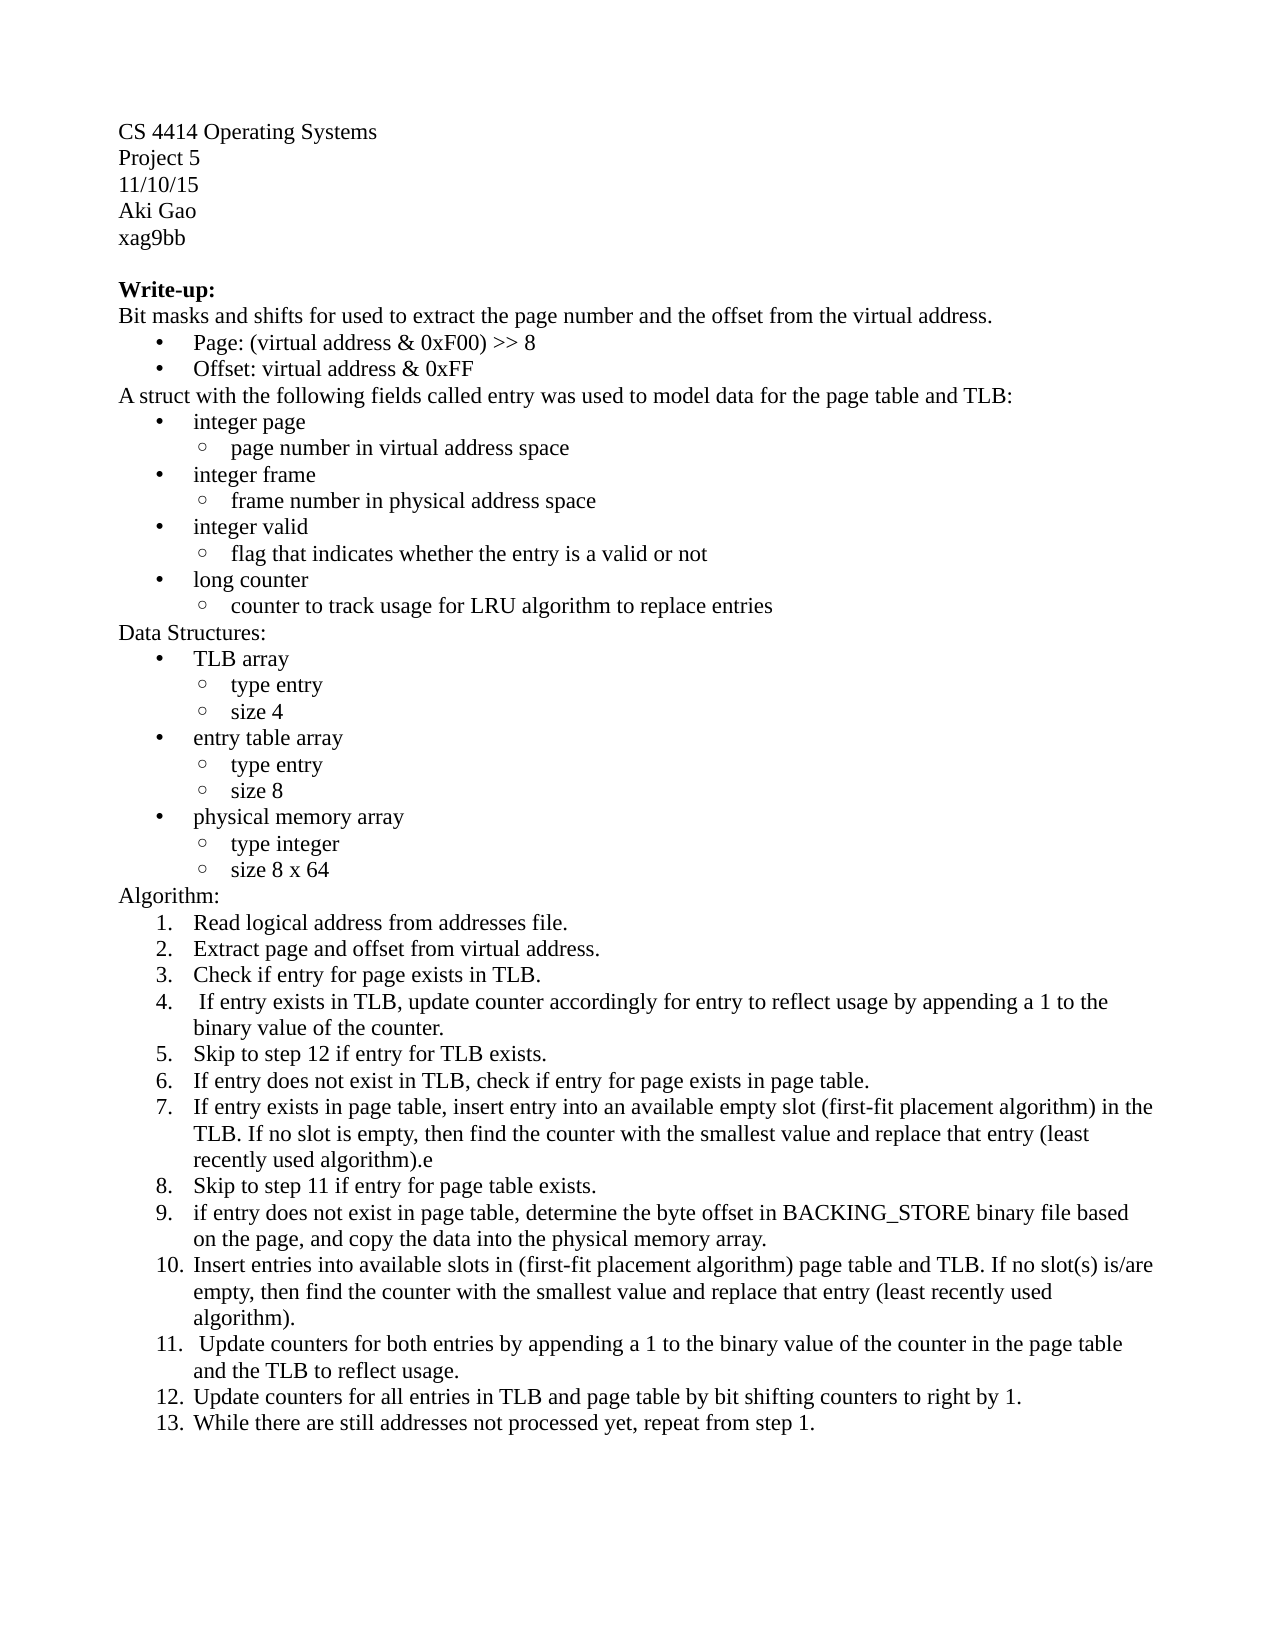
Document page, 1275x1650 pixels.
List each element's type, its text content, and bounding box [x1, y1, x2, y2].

list Update counters for both entries by appending a 1 to the binary value of the counter in the page table and the TLB to reflect usage. [156, 1330, 1157, 1383]
text Bit masks and shifts for used to extract the page number and the offset from the virtual address. [118, 303, 1157, 329]
text Data Structures: [118, 619, 1157, 645]
list Extract page and offset from virtual address. [156, 935, 1157, 961]
list flag that indicates whether the entry is a valid or not [193, 540, 1157, 566]
text xag9bb [118, 223, 1157, 250]
list long counter [156, 566, 1157, 592]
list frame number in physical address space [193, 487, 1157, 513]
list Skip to step 12 if entry for TLB exists. [156, 1041, 1157, 1067]
list entry table array [156, 724, 1157, 751]
text 11/10/15 [118, 171, 1157, 197]
text Algorithm: [118, 882, 1157, 909]
list size 8 x 64 [193, 856, 1157, 882]
list Skip to step 11 if entry for page table exists. [156, 1172, 1157, 1199]
list counter to track usage for LRU algorithm to replace entries [193, 592, 1157, 619]
list TLB array [156, 645, 1157, 672]
list If entry does not exist in TLB, check if entry for page exists in page table. [156, 1067, 1157, 1093]
list if entry does not exist in page table, determine the byte offset in BACKING_STORE binary file based on the page, and copy the data into the physical memory array. [156, 1199, 1157, 1251]
list type entry [193, 672, 1157, 698]
text Write-up: [118, 276, 1157, 303]
list Check if entry for page exists in TLB. [156, 961, 1157, 988]
list If entry exists in TLB, update counter accordingly for entry to reflect usage by appending a 1 to the binary value of the counter. [156, 988, 1157, 1041]
list If entry exists in page table, insert entry into an available empty slot (first-fit placement algorithm) in the TLB. If no slot is empty, then find the counter with the smallest value and replace that entry (least recently used algorithm).e [156, 1093, 1157, 1172]
list type integer [193, 830, 1157, 856]
list While there are still addresses not processed yet, repeat from step 1. [156, 1409, 1157, 1436]
list Insert entries into available slots in (first-fit placement algorithm) page table and TLB. If no slot(s) is/are empty, then find the counter with the smallest value and replace that entry (least recently used algorithm). [156, 1251, 1157, 1330]
list page number in virtual address space [193, 434, 1157, 461]
list physical memory array [156, 803, 1157, 830]
list integer valid [156, 513, 1157, 540]
list size 8 [193, 777, 1157, 803]
list integer page [156, 408, 1157, 434]
text Project 5 [118, 144, 1157, 171]
text Aki Gao [118, 197, 1157, 223]
list Read logical address from addresses file. [156, 909, 1157, 935]
text A struct with the following fields called entry was used to model data for the page table and TLB: [118, 382, 1157, 408]
list Offset: virtual address & 0xFF [156, 355, 1157, 382]
text CS 4414 Operating Systems [118, 118, 1157, 144]
list type entry [193, 751, 1157, 777]
list size 4 [193, 698, 1157, 724]
list Page: (virtual address & 0xF00) >> 8 [156, 329, 1157, 355]
list integer frame [156, 461, 1157, 487]
list Update counters for all entries in TLB and page table by bit shifting counters to right by 1. [156, 1383, 1157, 1409]
